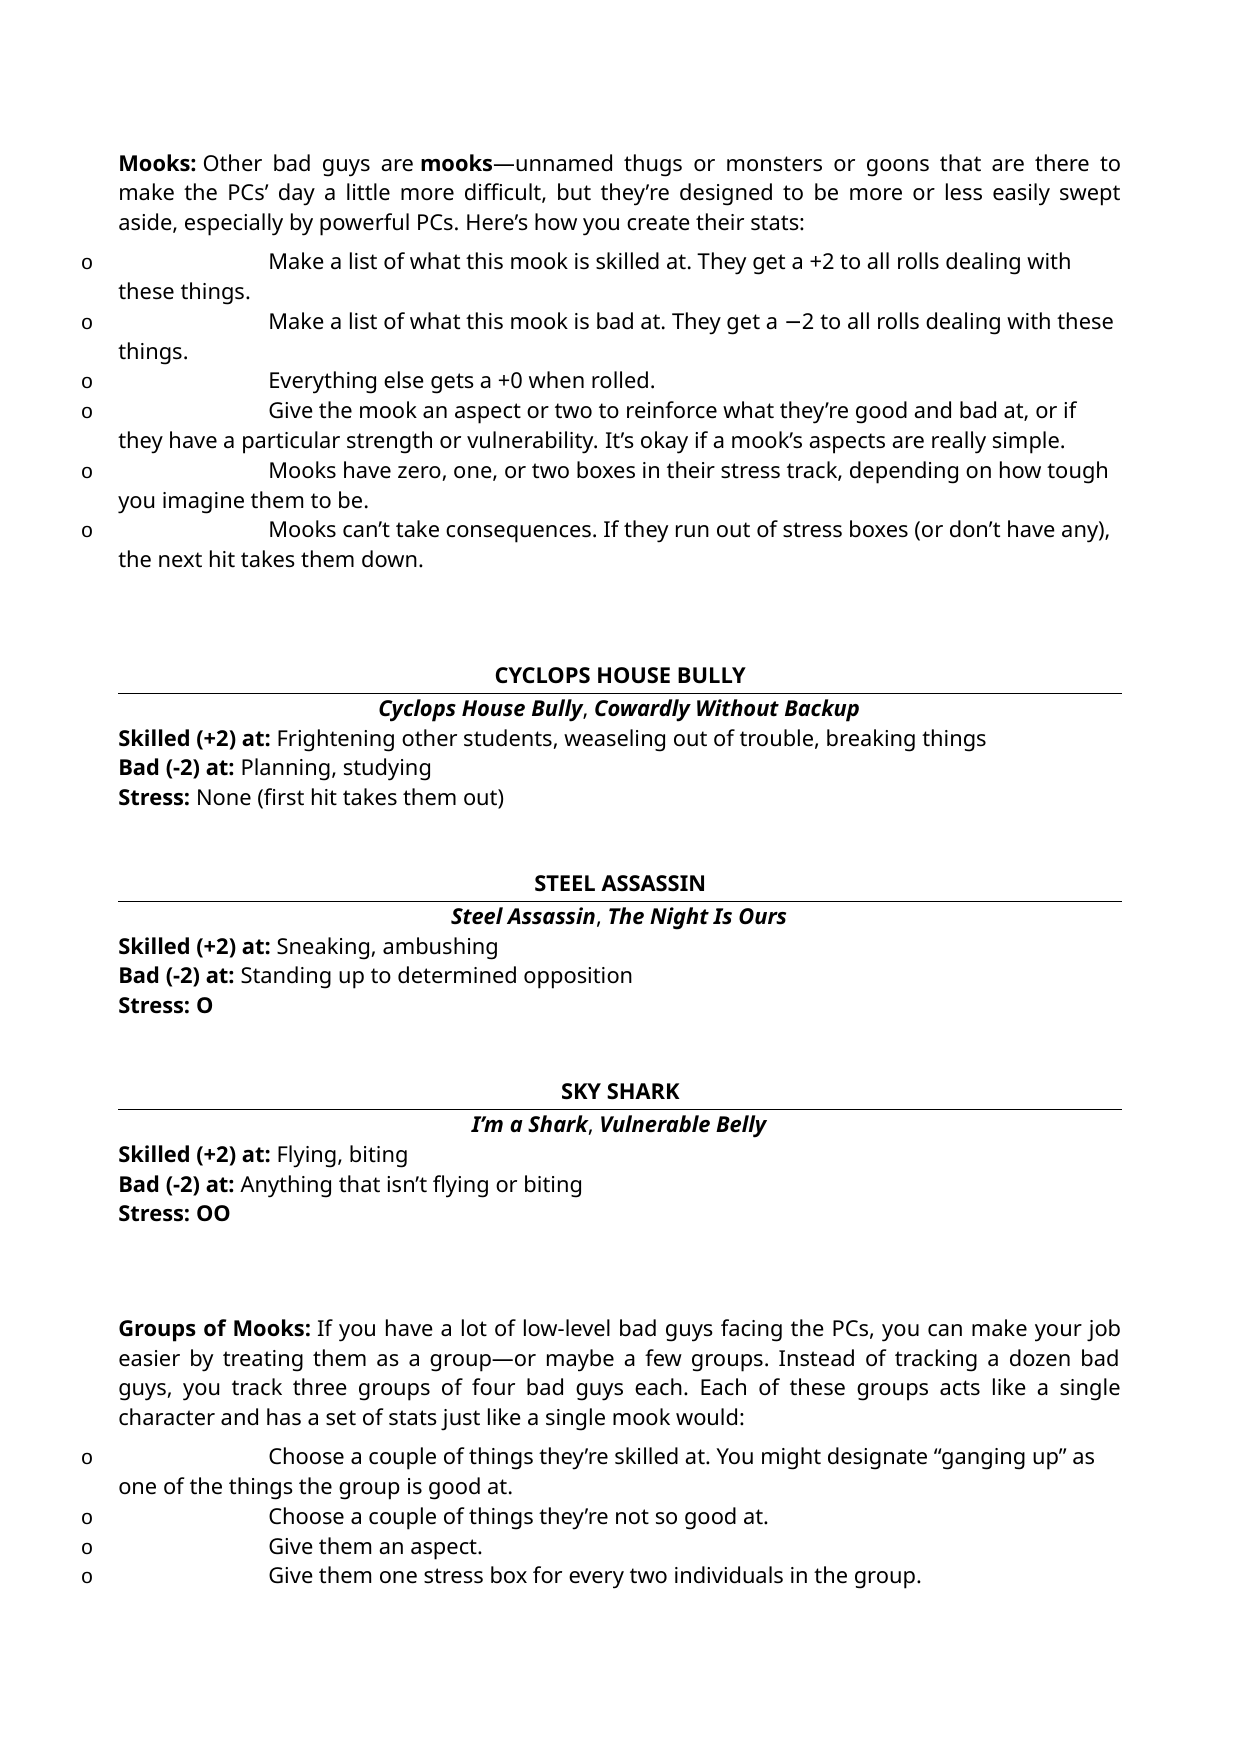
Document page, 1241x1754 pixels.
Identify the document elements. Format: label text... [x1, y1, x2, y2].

list Make a list of what this mook is skilled at. They get a +2 to all rolls dealing with these things. [81, 246, 1122, 306]
subtitle SKY SHARK [118, 1073, 1122, 1109]
text Cyclops House Bully, Cowardly Without Backup [118, 694, 1122, 723]
list Choose a couple of things they’re not so good at. [81, 1501, 1122, 1531]
text Stress: OO [118, 1198, 1122, 1228]
list Give the mook an aspect or two to reinforce what they’re good and bad at, or if they have a particular strength or vulnerability. It’s okay if a mook’s aspects are really simple. [81, 395, 1122, 455]
text Skilled (+2) at: Sneaking, ambushing [118, 931, 1122, 961]
text Bad (-2) at: Anything that isn’t flying or biting [118, 1169, 1122, 1198]
list Make a list of what this mook is bad at. They get a −2 to all rolls dealing with these things. [81, 306, 1122, 366]
text Groups of Mooks: If you have a lot of low-level bad guys facing the PCs, you can make your job easier by treating them as a group—or maybe a few groups. Instead of tracking a dozen bad guys, you track three groups of four bad guys each. Each of these groups acts like a single character and has a set of stats just like a single mook would: [118, 1313, 1122, 1432]
text Bad (-2) at: Standing up to determined opposition [118, 961, 1122, 990]
text Mooks: Other bad guys are mooks—unnamed thugs or monsters or goons that are there to make the PCs’ day a little more difficult, but they’re designed to be more or less easily swept aside, especially by powerful PCs. Here’s how you create their stats: [118, 148, 1122, 237]
subtitle CYCLOPS HOUSE BULLY [118, 657, 1122, 693]
list Give them one stress box for every two individuals in the group. [81, 1561, 1122, 1590]
list Choose a couple of things they’re skilled at. You might designate “ganging up” as one of the things the group is good at. [81, 1441, 1122, 1501]
list Give them an aspect. [81, 1531, 1122, 1561]
subtitle STEEL ASSASSIN [118, 865, 1122, 901]
list Everything else gets a +0 when rolled. [81, 366, 1122, 395]
list Mooks have zero, one, or two boxes in their stress track, depending on how tough you imagine them to be. [81, 455, 1122, 514]
text I’m a Shark, Vulnerable Belly [118, 1110, 1122, 1139]
text Skilled (+2) at: Flying, biting [118, 1139, 1122, 1169]
text Stress: None (first hit takes them out) [118, 782, 1122, 812]
text Skilled (+2) at: Frightening other students, weaseling out of trouble, breaking things [118, 723, 1122, 752]
list Mooks can’t take consequences. If they run out of stress boxes (or don’t have any), the next hit takes them down. [81, 514, 1122, 574]
text Bad (-2) at: Planning, studying [118, 752, 1122, 782]
text Steel Assassin, The Night Is Ours [118, 902, 1122, 931]
text Stress: O [118, 990, 1122, 1020]
